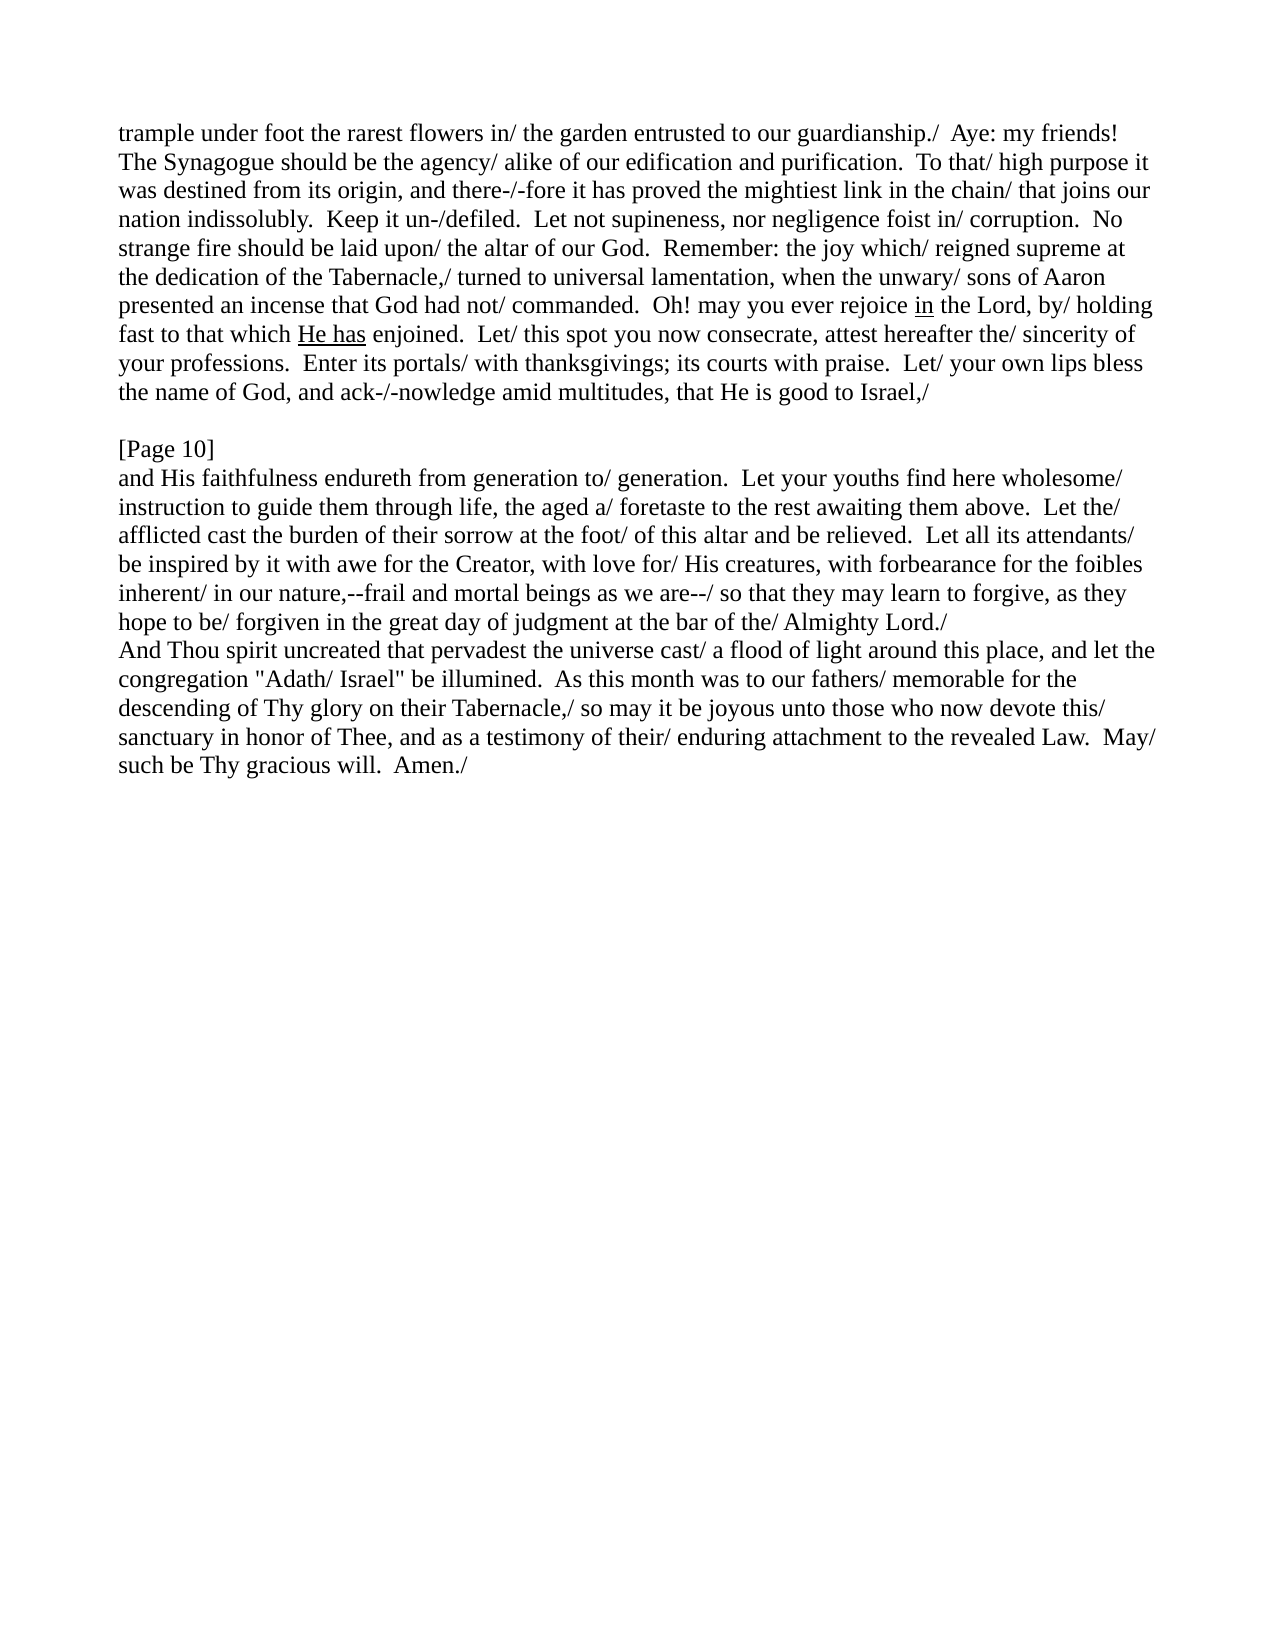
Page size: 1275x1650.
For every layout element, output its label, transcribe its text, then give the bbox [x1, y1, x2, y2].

text [Page 10] [118, 434, 1157, 463]
text and His faithfulness endureth from generation to/ generation. Let your youths find here wholesome/ instruction to guide them through life, the aged a/ foretaste to the rest awaiting them above. Let the/ afflicted cast the burden of their sorrow at the foot/ of this altar and be relieved. Let all its attendants/ be inspired by it with awe for the Creator, with love for/ His creatures, with forbearance for the foibles inherent/ in our nature,--frail and mortal beings as we are--/ so that they may learn to forgive, as they hope to be/ forgiven in the great day of judgment at the bar of the/ Almighty Lord./ [118, 463, 1157, 636]
text And Thou spirit uncreated that pervadest the universe cast/ a flood of light around this place, and let the congregation "Adath/ Israel" be illumined. As this month was to our fathers/ memorable for the descending of Thy glory on their Tabernacle,/ so may it be joyous unto those who now devote this/ sanctuary in honor of Thee, and as a testimony of their/ enduring attachment to the revealed Law. May/ such be Thy gracious will. Amen./ [118, 636, 1157, 779]
text trample under foot the rarest flowers in/ the garden entrusted to our guardianship./ Aye: my friends! The Synagogue should be the agency/ alike of our edification and purification. To that/ high purpose it was destined from its origin, and there-/-fore it has proved the mightiest link in the chain/ that joins our nation indissolubly. Keep it un-/defiled. Let not supineness, nor negligence foist in/ corruption. No strange fire should be laid upon/ the altar of our God. Remember: the joy which/ reigned supreme at the dedication of the Tabernacle,/ turned to universal lamentation, when the unwary/ sons of Aaron presented an incense that God had not/ commanded. Oh! may you ever rejoice in the Lord, by/ holding fast to that which He has enjoined. Let/ this spot you now consecrate, attest hereafter the/ sincerity of your professions. Enter its portals/ with thanksgivings; its courts with praise. Let/ your own lips bless the name of God, and ack-/-nowledge amid multitudes, that He is good to Israel,/ [118, 118, 1157, 406]
